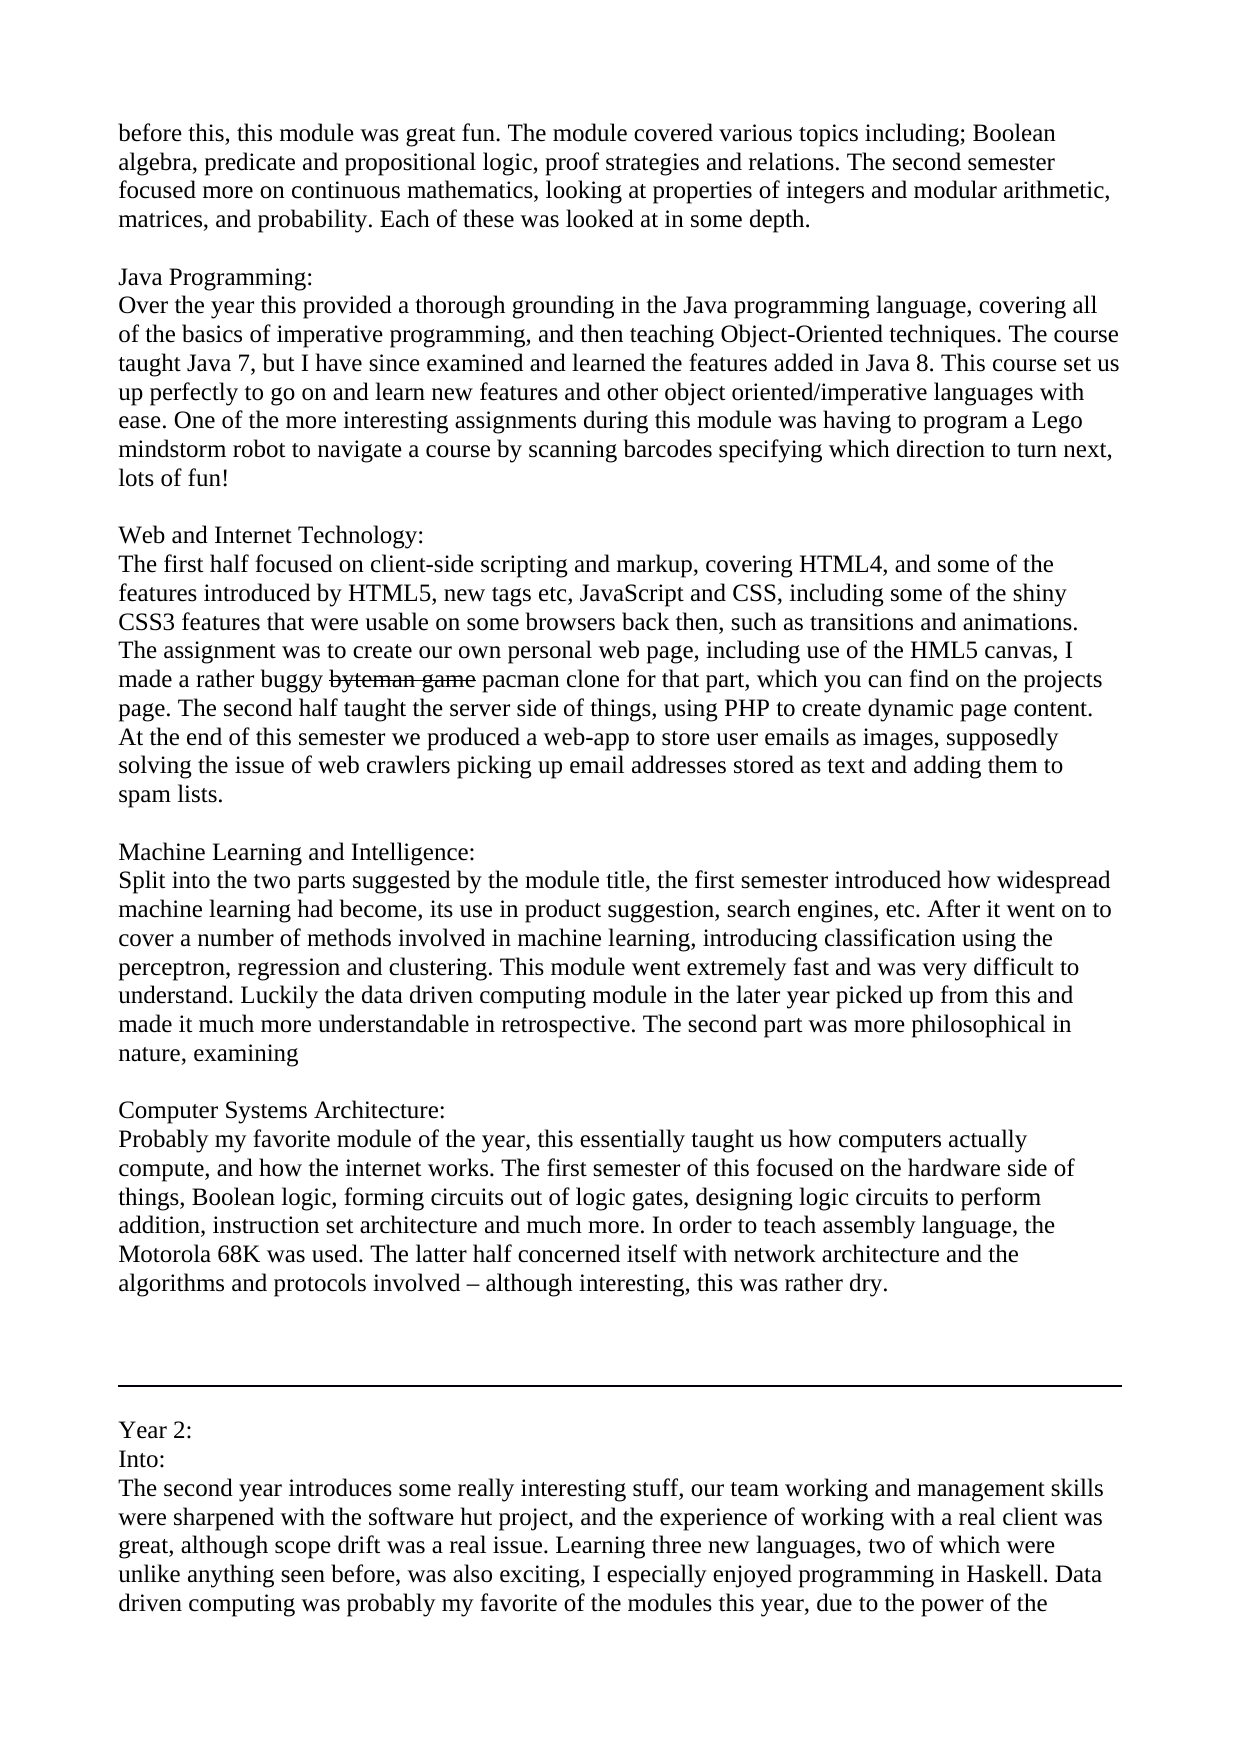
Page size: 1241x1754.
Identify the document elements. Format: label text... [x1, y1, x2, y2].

text Over the year this provided a thorough grounding in the Java programming language, covering all of the basics of imperative programming, and then teaching Object-Oriented techniques. The course taught Java 7, but I have since examined and learned the features added in Java 8. This course set us up perfectly to go on and learn new features and other object oriented/imperative languages with ease. One of the more interesting assignments during this module was having to program a Lego mindstorm robot to navigate a course by scanning barcodes specifying which direction to turn next, lots of fun! [118, 291, 1122, 492]
text Split into the two parts suggested by the module title, the first semester introduced how widespread machine learning had become, its use in product suggestion, search engines, etc. After it went on to cover a number of methods involved in machine learning, introducing classification using the perceptron, regression and clustering. This module went extremely fast and was very difficult to understand. Luckily the data driven computing module in the later year picked up from this and made it much more understandable in retrospective. The second part was more philosophical in nature, examining [118, 866, 1122, 1067]
text Computer Systems Architecture: [118, 1096, 1122, 1124]
text Probably my favorite module of the year, this essentially taught us how computers actually compute, and how the internet works. The first semester of this focused on the hardware side of things, Boolean logic, forming circuits out of logic gates, designing logic circuits to perform addition, instruction set architecture and much more. In order to teach assembly language, the Motorola 68K was used. The latter half concerned itself with network architecture and the algorithms and protocols involved – although interesting, this was rather dry. [118, 1124, 1122, 1297]
text Year 2: [118, 1416, 1122, 1444]
text The second year introduces some really interesting stuff, our team working and management skills were sharpened with the software hut project, and the experience of working with a real client was great, although scope drift was a real issue. Learning three new languages, two of which were unlike anything seen before, was also exciting, I especially enjoyed programming in Haskell. Data driven computing was probably my favorite of the modules this year, due to the power of the [118, 1473, 1122, 1617]
text Java Programming: [118, 262, 1122, 291]
text Machine Learning and Intelligence: [118, 837, 1122, 866]
text The first half focused on client-side scripting and markup, covering HTML4, and some of the features introduced by HTML5, new tags etc, JavaScript and CSS, including some of the shiny CSS3 features that were usable on some browsers back then, such as transitions and animations. The assignment was to create our own personal web page, including use of the HML5 canvas, I made a rather buggy byteman game pacman clone for that part, which you can find on the projects page. The second half taught the server side of things, using PHP to create dynamic page content. At the end of this semester we produced a web-app to store user emails as images, supposedly solving the issue of web crawlers picking up email addresses stored as text and adding them to spam lists. [118, 549, 1122, 808]
text Web and Internet Technology: [118, 521, 1122, 549]
text Into: [118, 1444, 1122, 1473]
text before this, this module was great fun. The module covered various topics including; Boolean algebra, predicate and propositional logic, proof strategies and relations. The second semester focused more on continuous mathematics, looking at properties of integers and modular arithmetic, matrices, and probability. Each of these was looked at in some depth. [118, 118, 1122, 233]
